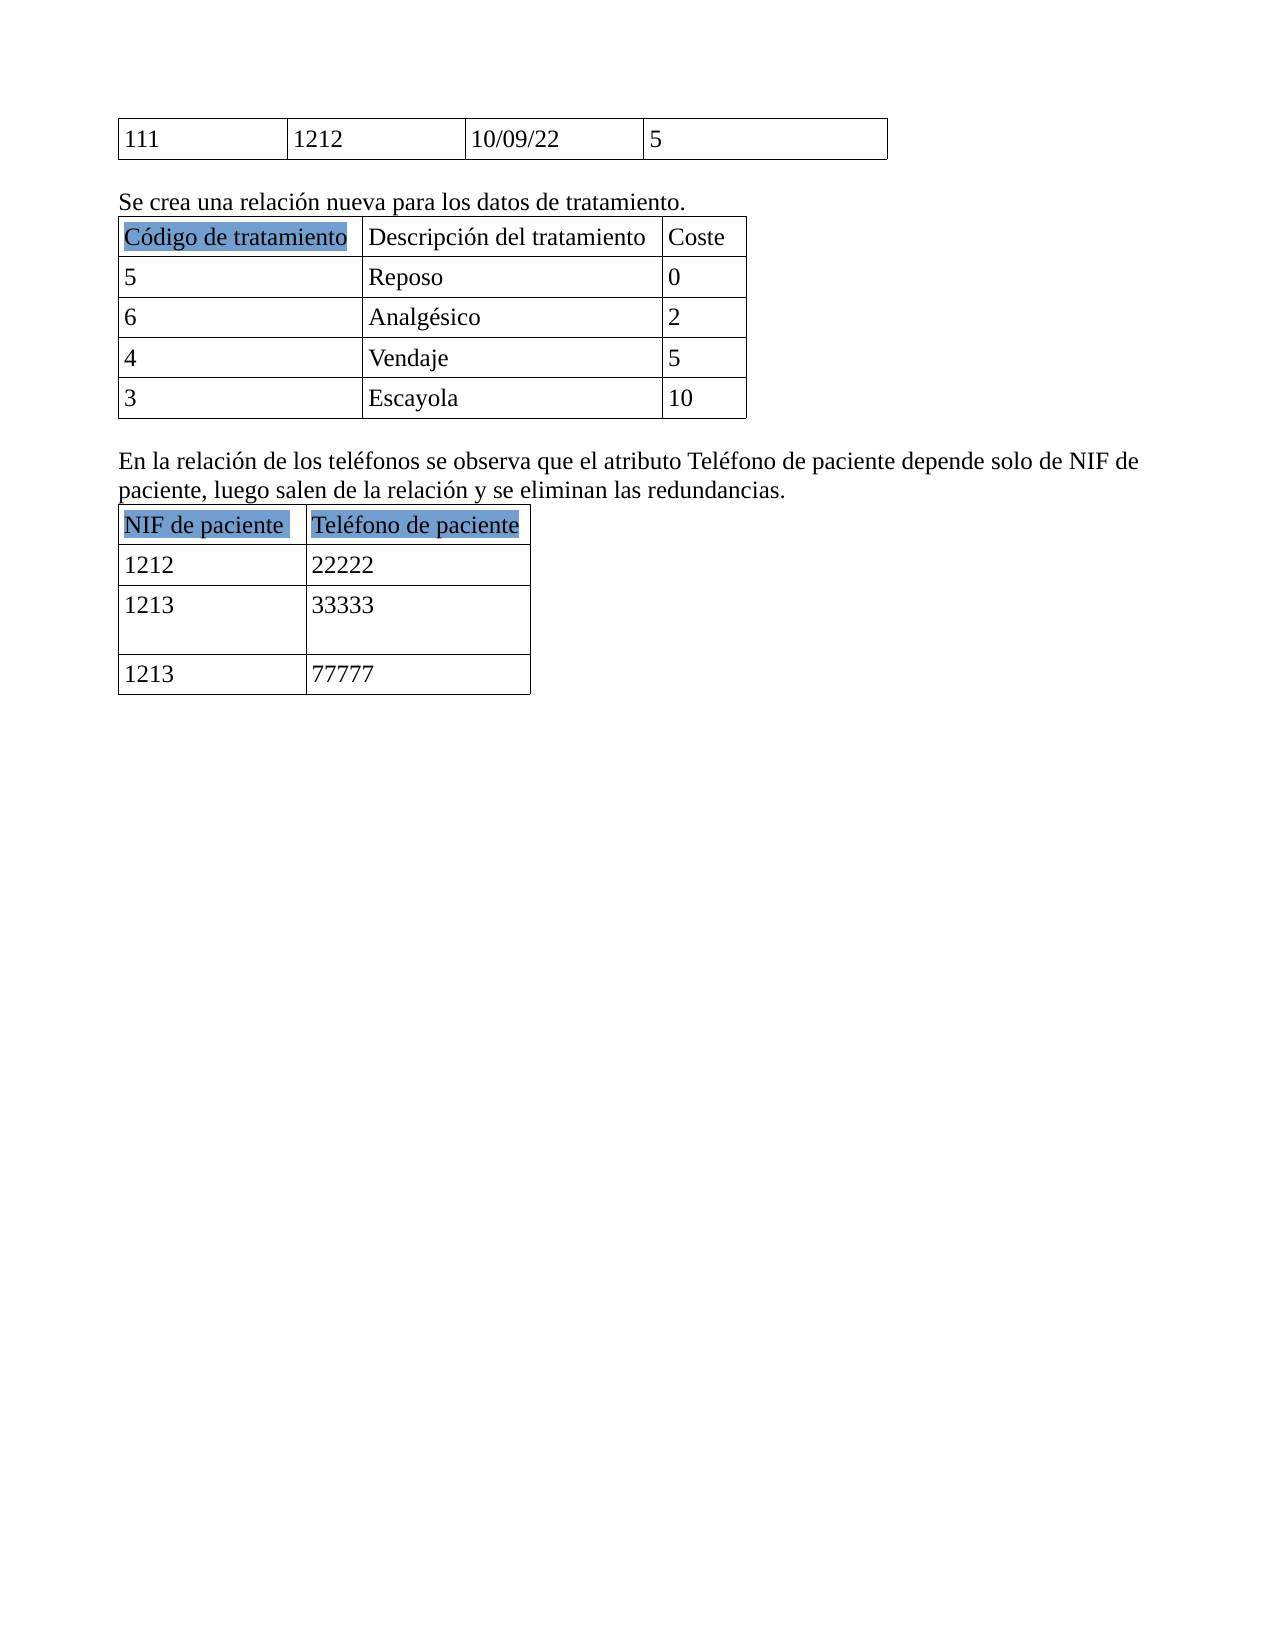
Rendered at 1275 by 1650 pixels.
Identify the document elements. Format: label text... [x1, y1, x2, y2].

table_cell 5 [119, 257, 362, 297]
table_cell 6 [119, 298, 362, 337]
table_header Código de tratamiento [119, 217, 362, 256]
table_cell 4 [119, 338, 362, 377]
table_cell Escayola [363, 378, 662, 418]
table_cell Analgésico [363, 298, 662, 337]
table_header Teléfono de paciente [307, 505, 530, 544]
text En la relación de los teléfonos se observa que el atributo Teléfono de paciente depende solo de NIF de paciente, luego salen de la relación y se eliminan las redundancias. [118, 446, 1157, 504]
table_cell 5 [663, 338, 746, 377]
table_cell Reposo [363, 257, 662, 297]
table_cell 10 [663, 378, 746, 418]
table_cell 33333 [307, 586, 530, 654]
table_cell 5 [644, 119, 887, 158]
table_cell 77777 [307, 655, 530, 694]
table_header Coste [663, 217, 746, 256]
table_cell 1212 [288, 119, 465, 158]
table_cell Vendaje [363, 338, 662, 377]
table_cell 22222 [307, 545, 530, 584]
table_cell 1212 [119, 545, 306, 584]
table_cell 1213 [119, 655, 306, 694]
table_cell 111 [119, 119, 287, 158]
table_header NIF de paciente [119, 505, 306, 544]
table_cell 1213 [119, 586, 306, 654]
table_cell 10/09/22 [466, 119, 643, 158]
table_cell 2 [663, 298, 746, 337]
table_cell 3 [119, 378, 362, 418]
text Se crea una relación nueva para los datos de tratamiento. [118, 187, 1157, 216]
table_header Descripción del tratamiento [363, 217, 662, 256]
table_cell 0 [663, 257, 746, 297]
